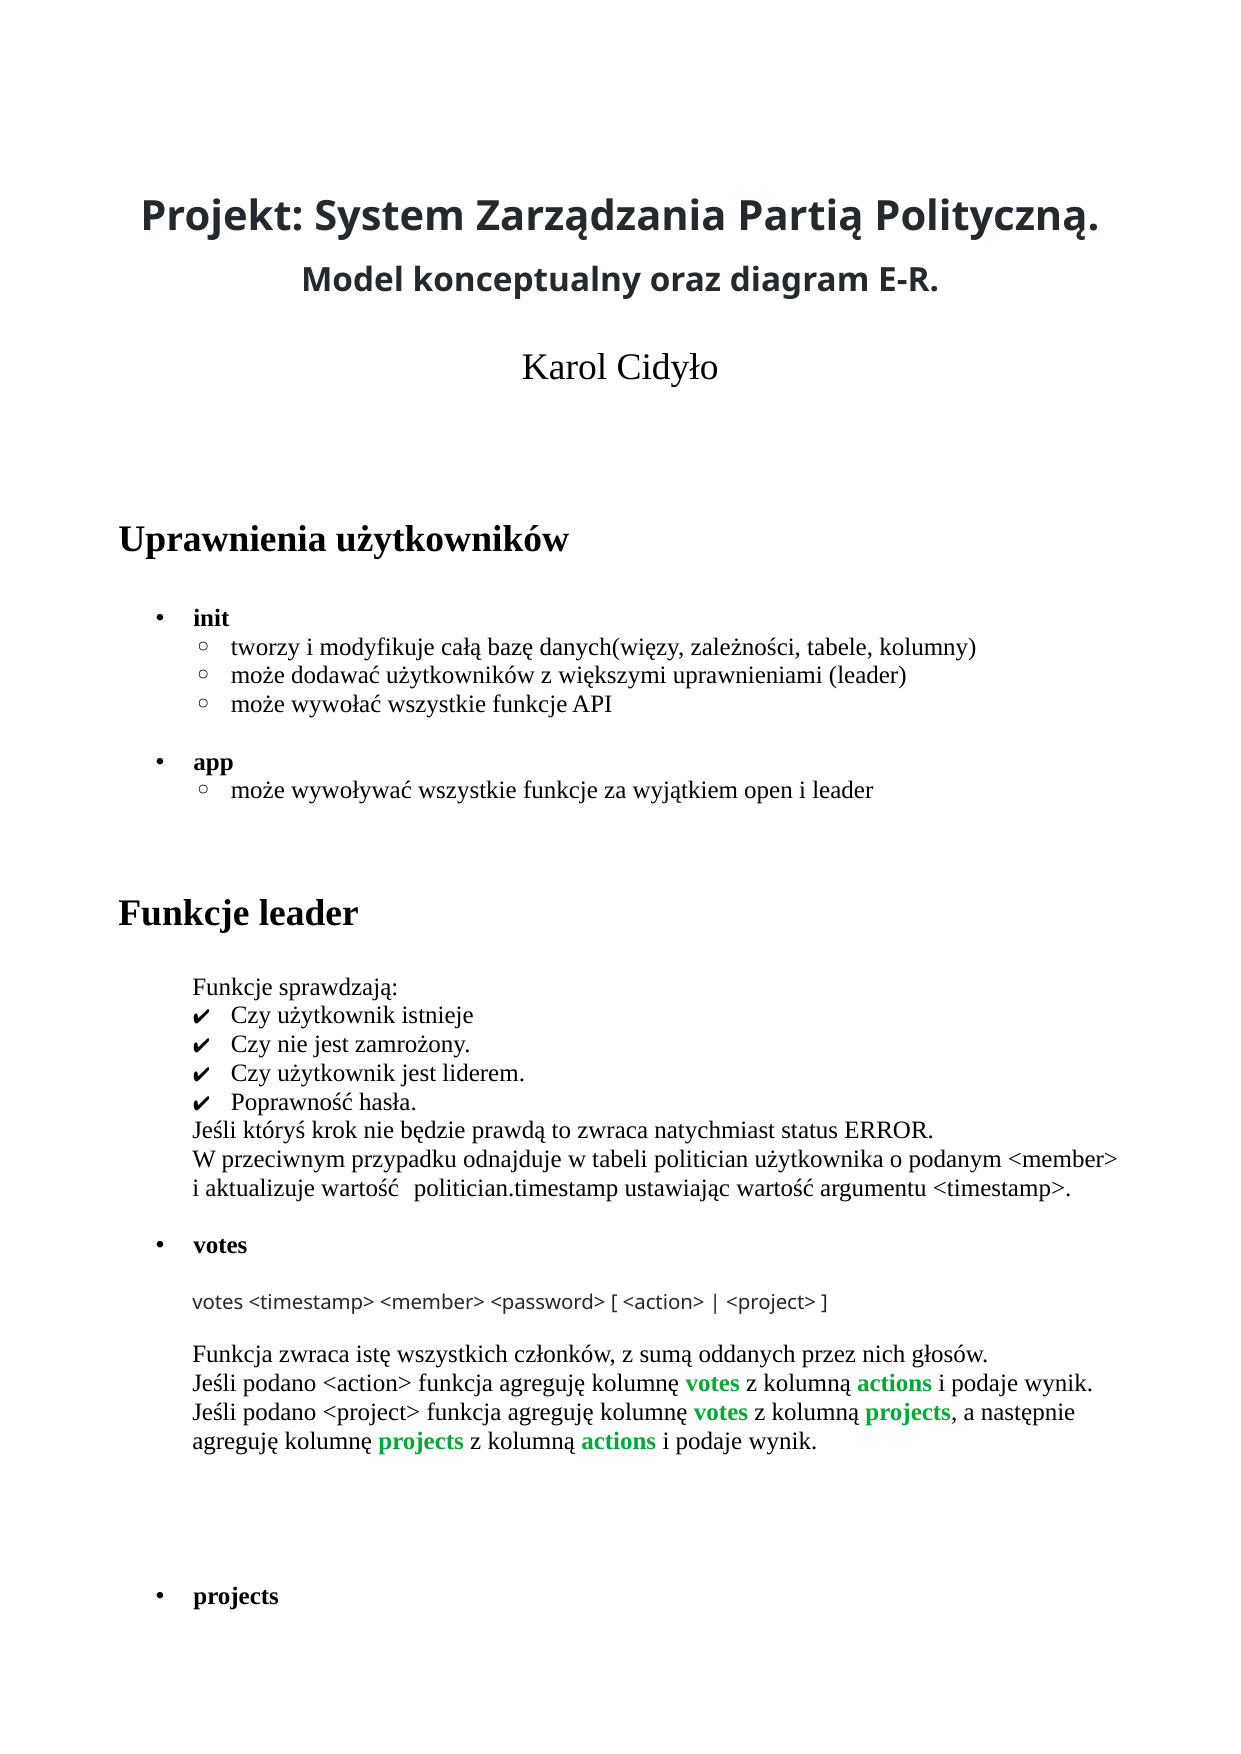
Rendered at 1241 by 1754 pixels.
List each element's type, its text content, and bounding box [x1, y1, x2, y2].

text Uprawnienia użytkowników [118, 517, 1122, 560]
text Funkcja zwraca istę wszystkich członków, z sumą oddanych przez nich głosów. [118, 1339, 1122, 1368]
text votes <timestamp> <member> <password> [ <action> | <project> ] [118, 1288, 1122, 1315]
text Funkcje leader [118, 890, 1122, 933]
list może wywołać wszystkie funkcje API [193, 689, 1122, 718]
text Model konceptualny oraz diagram E-R. [118, 256, 1122, 301]
list projects [156, 1581, 1122, 1610]
list Czy nie jest zamrożony. [193, 1029, 1122, 1058]
list app [156, 747, 1122, 775]
list Poprawność hasła. [193, 1087, 1122, 1116]
list init [156, 603, 1122, 632]
text Jeśli któryś krok nie będzie prawdą to zwraca natychmiast status ERROR. [118, 1116, 1122, 1144]
list votes [156, 1230, 1122, 1259]
list Czy użytkownik jest liderem. [193, 1058, 1122, 1087]
text Funkcje sprawdzają: [118, 972, 1122, 1001]
list może dodawać użytkowników z większymi uprawnieniami (leader) [193, 660, 1122, 689]
list może wywoływać wszystkie funkcje za wyjątkiem open i leader [193, 775, 1122, 804]
text Karol Cidyło [118, 344, 1122, 387]
subtitle Projekt: System Zarządzania Partią Polityczną. [118, 186, 1122, 243]
text Jeśli podano <action> funkcja agreguję kolumnę votes z kolumną actions i podaje wynik. Jeśli podano <project> funkcja agreguję kolumnę votes z kolumną projects, a następnie agreguję kolumnę projects z kolumną actions i podaje wynik. [118, 1368, 1122, 1454]
list Czy użytkownik istnieje [193, 1001, 1122, 1029]
list tworzy i modyfikuje całą bazę danych(więzy, zależności, tabele, kolumny) [193, 632, 1122, 660]
text W przeciwnym przypadku odnajduje w tabeli politician użytkownika o podanym <member> i aktualizuje wartość politician.timestamp ustawiając wartość argumentu <timestamp>. [118, 1144, 1122, 1202]
